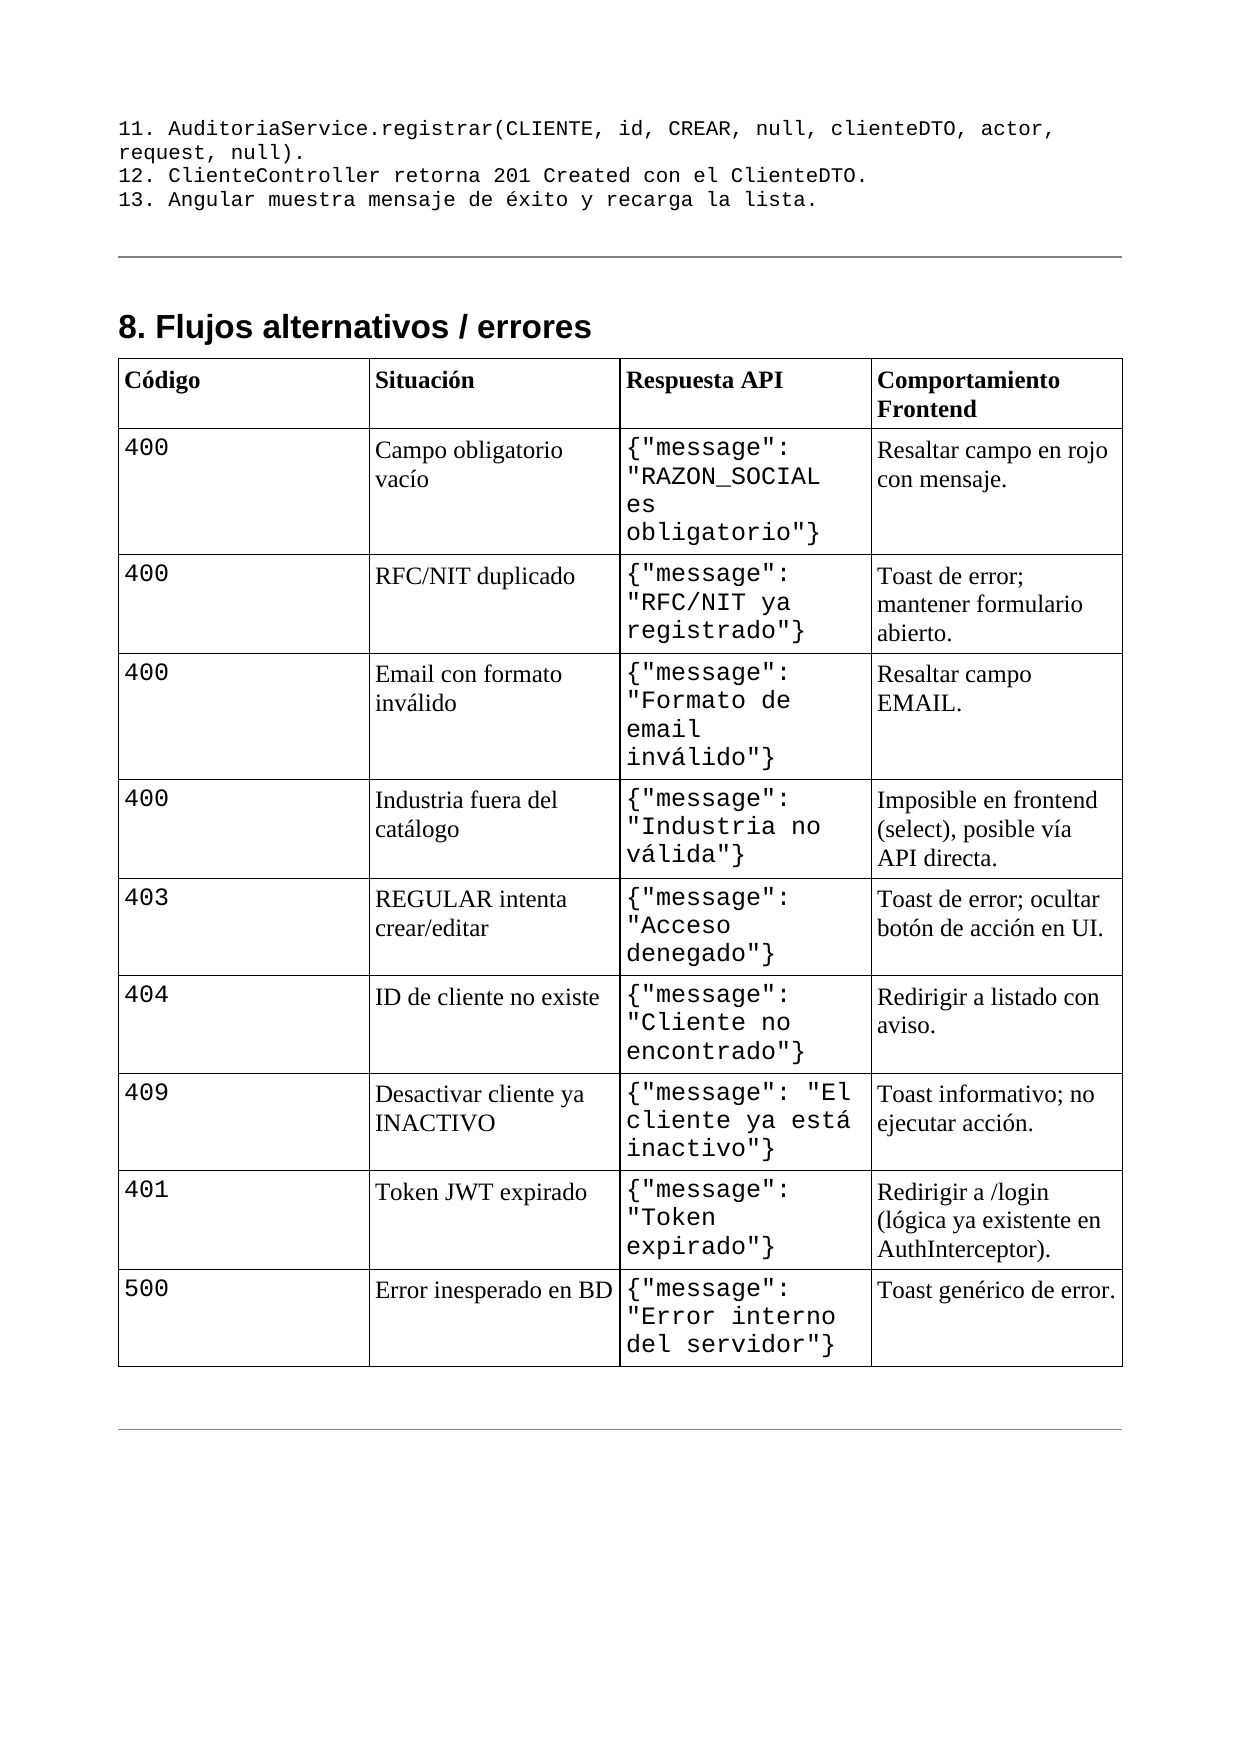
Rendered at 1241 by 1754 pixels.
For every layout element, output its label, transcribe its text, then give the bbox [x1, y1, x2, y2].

table_cell 403 [119, 879, 369, 975]
table_cell 401 [119, 1171, 369, 1269]
table_cell {"message": "RFC/NIT ya registrado"} [621, 555, 871, 653]
table_header Comportamiento Frontend [872, 359, 1122, 428]
table_cell {"message": "Token expirado"} [621, 1171, 871, 1269]
table_cell Campo obligatorio vacío [370, 429, 619, 554]
table_cell REGULAR intenta crear/editar [370, 879, 619, 975]
table_cell 409 [119, 1074, 369, 1170]
table_cell {"message": "Cliente no encontrado"} [621, 976, 871, 1072]
table_cell {"message": "Error interno del servidor"} [621, 1270, 871, 1366]
table_cell Toast informativo; no ejecutar acción. [872, 1074, 1122, 1170]
table_cell {"message": "Acceso denegado"} [621, 879, 871, 975]
table_cell Email con formato inválido [370, 654, 619, 779]
table_cell Resaltar campo en rojo con mensaje. [872, 429, 1122, 554]
table_cell Desactivar cliente ya INACTIVO [370, 1074, 619, 1170]
table_cell Industria fuera del catálogo [370, 780, 619, 877]
table_cell Token JWT expirado [370, 1171, 619, 1269]
subtitle 8. Flujos alternativos / errores [118, 307, 1122, 346]
table_cell 400 [119, 555, 369, 653]
table_cell 500 [119, 1270, 369, 1366]
table_cell {"message": "Industria no válida"} [621, 780, 871, 877]
text 11. AuditoriaService.registrar(CLIENTE, id, CREAR, null, clienteDTO, actor, request, null). 12. ClienteController retorna 201 Created con el ClienteDTO. 13. Angular muestra mensaje de éxito y recarga la lista. [118, 118, 1122, 213]
table_cell Imposible en frontend (select), posible vía API directa. [872, 780, 1122, 877]
table_cell Resaltar campo EMAIL. [872, 654, 1122, 779]
table_cell Redirigir a /login (lógica ya existente en AuthInterceptor). [872, 1171, 1122, 1269]
table_cell {"message": "El cliente ya está inactivo"} [621, 1074, 871, 1170]
table_cell 400 [119, 654, 369, 779]
table_header Situación [370, 359, 619, 428]
table_cell {"message": "Formato de email inválido"} [621, 654, 871, 779]
table_cell Toast de error; mantener formulario abierto. [872, 555, 1122, 653]
table_cell Redirigir a listado con aviso. [872, 976, 1122, 1072]
table_cell RFC/NIT duplicado [370, 555, 619, 653]
table_cell Toast genérico de error. [872, 1270, 1122, 1366]
table_header Respuesta API [621, 359, 871, 428]
table_cell 404 [119, 976, 369, 1072]
table_cell {"message": "RAZON_SOCIAL es obligatorio"} [621, 429, 871, 554]
table_cell Error inesperado en BD [370, 1270, 619, 1366]
table_cell 400 [119, 429, 369, 554]
table_cell ID de cliente no existe [370, 976, 619, 1072]
table_cell 400 [119, 780, 369, 877]
table_header Código [119, 359, 369, 428]
table_cell Toast de error; ocultar botón de acción en UI. [872, 879, 1122, 975]
